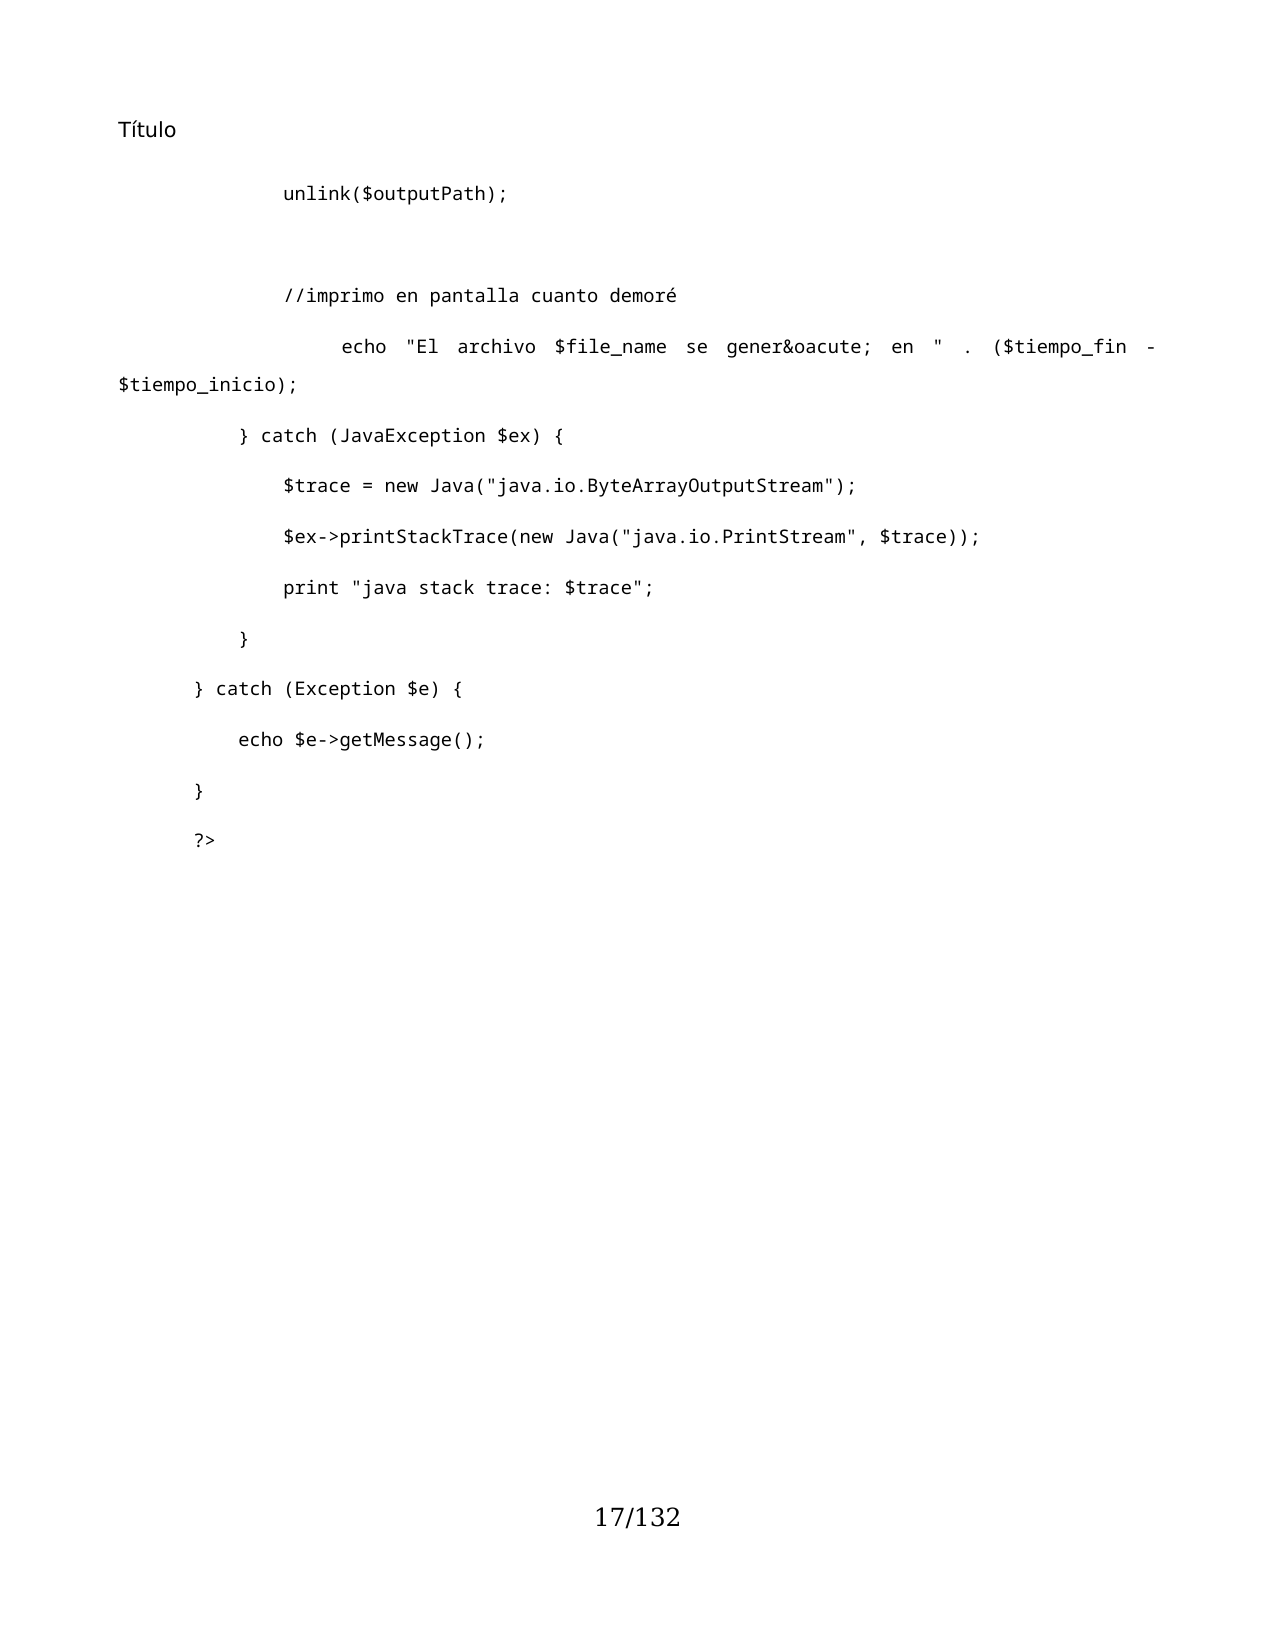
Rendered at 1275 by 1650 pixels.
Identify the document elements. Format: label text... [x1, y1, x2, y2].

text $ex->printStackTrace(new Java("java.io.PrintStream", $trace)); [118, 523, 1157, 549]
text echo $e->getMessage(); [118, 726, 1157, 752]
text unlink($outputPath); [118, 181, 1157, 206]
text print "java stack trace: $trace"; [118, 574, 1157, 599]
text } [118, 777, 1157, 802]
text } catch (JavaException $ex) { [118, 422, 1157, 447]
text $trace = new Java("java.io.ByteArrayOutputStream"); [118, 473, 1157, 498]
text //imprimo en pantalla cuanto demoré [118, 282, 1157, 308]
text ?> [118, 828, 1157, 853]
text } catch (Exception $e) { [118, 676, 1157, 701]
text } [118, 625, 1157, 650]
text echo "El archivo $file_name se gener&oacute; en " . ($tiempo_fin - $tiempo_inicio); [118, 333, 1157, 397]
